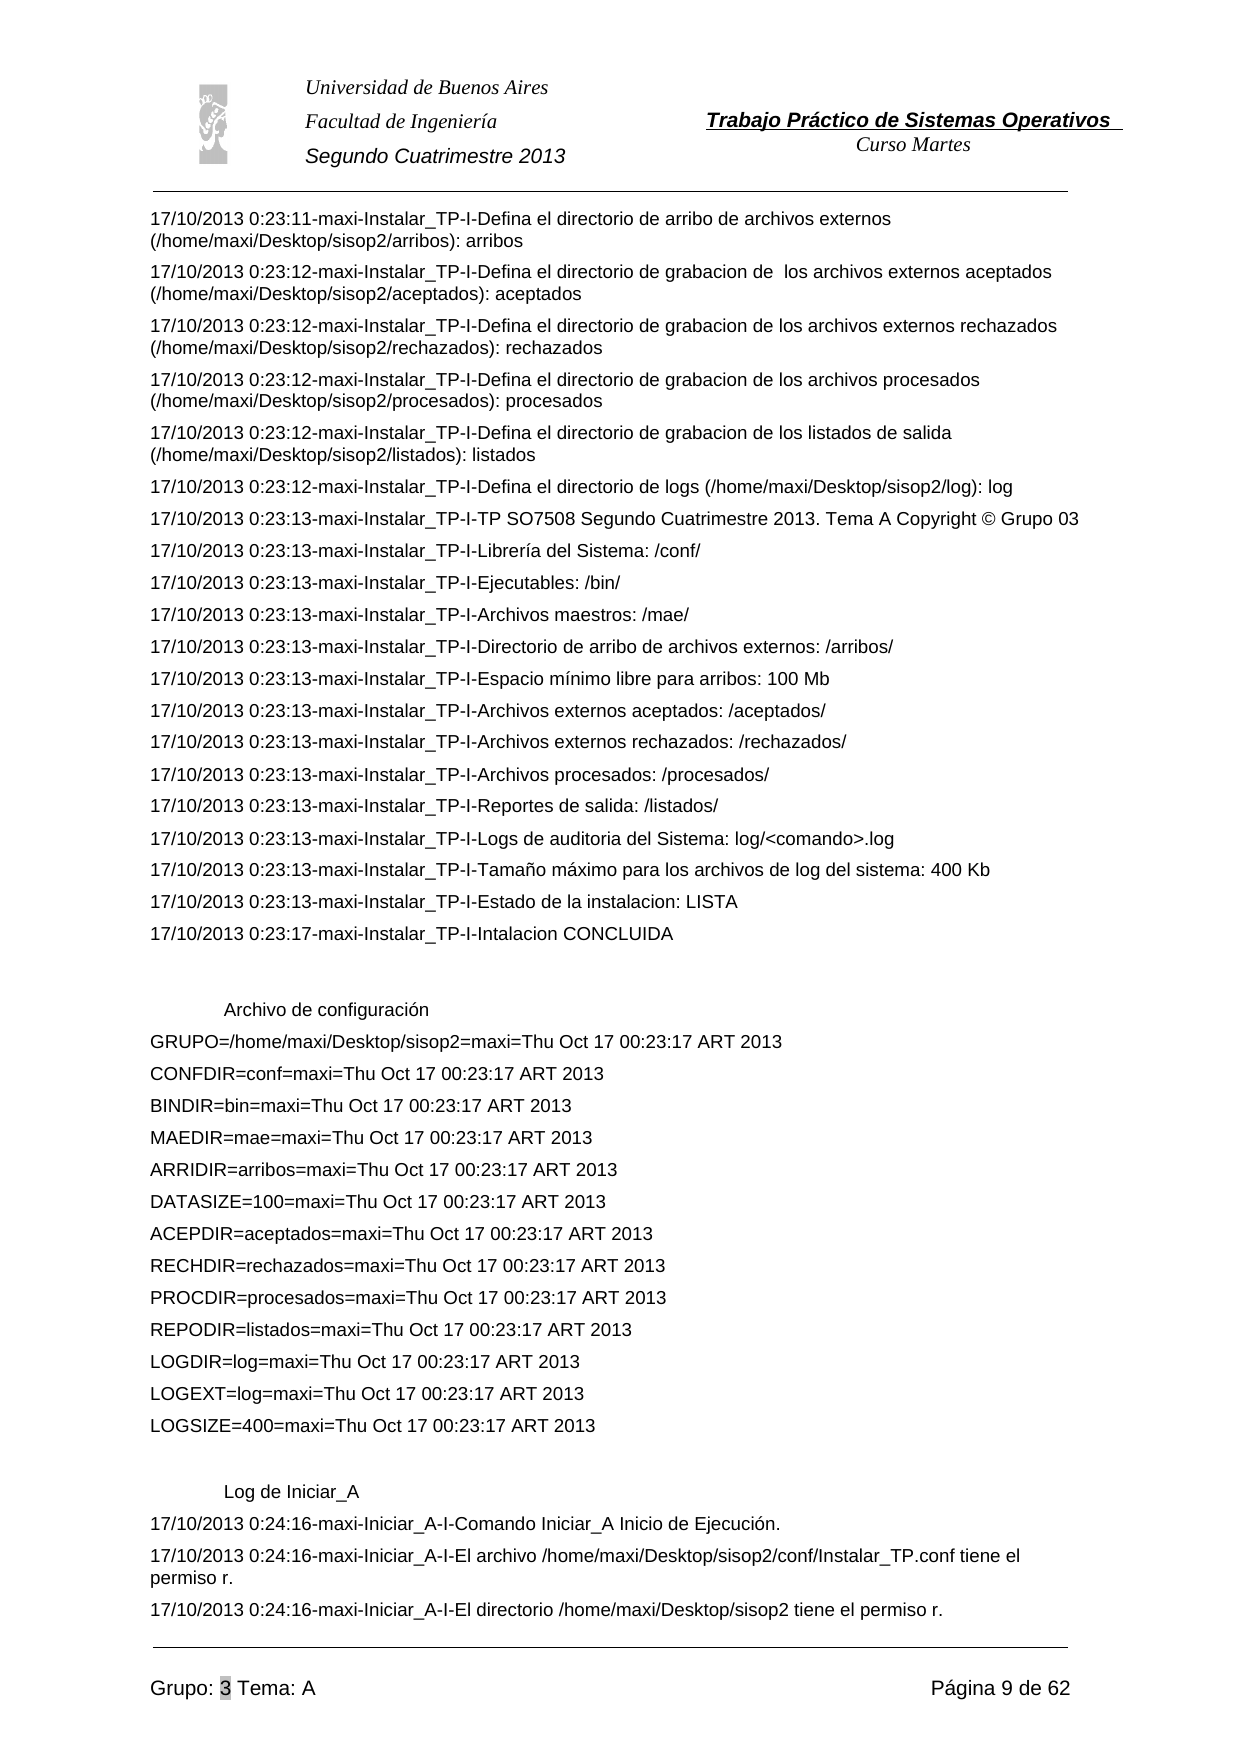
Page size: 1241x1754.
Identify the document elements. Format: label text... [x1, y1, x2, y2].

text 17/10/2013 0:23:12-maxi-Instalar_TP-I-Defina el directorio de grabacion de los listados de salida (/home/maxi/Desktop/sisop2/listados): listados [150, 422, 1090, 465]
text 17/10/2013 0:23:13-maxi-Instalar_TP-I-Reportes de salida: /listados/ [150, 795, 1090, 817]
text 17/10/2013 0:23:12-maxi-Instalar_TP-I-Defina el directorio de grabacion de los archivos externos aceptados (/home/maxi/Desktop/sisop2/aceptados): aceptados [150, 261, 1090, 304]
text DATASIZE=100=maxi=Thu Oct 17 00:23:17 ART 2013 [150, 1191, 1090, 1213]
text ARRIDIR=arribos=maxi=Thu Oct 17 00:23:17 ART 2013 [150, 1159, 1090, 1181]
text GRUPO=/home/maxi/Desktop/sisop2=maxi=Thu Oct 17 00:23:17 ART 2013 [150, 1031, 1090, 1053]
text 17/10/2013 0:23:12-maxi-Instalar_TP-I-Defina el directorio de logs (/home/maxi/Desktop/sisop2/log): log [150, 476, 1090, 497]
text LOGSIZE=400=maxi=Thu Oct 17 00:23:17 ART 2013 [150, 1415, 1090, 1436]
text RECHDIR=rechazados=maxi=Thu Oct 17 00:23:17 ART 2013 [150, 1255, 1090, 1277]
text 17/10/2013 0:23:13-maxi-Instalar_TP-I-Logs de auditoria del Sistema: log/<comando>.log [150, 827, 1090, 849]
text LOGEXT=log=maxi=Thu Oct 17 00:23:17 ART 2013 [150, 1383, 1090, 1404]
text PROCDIR=procesados=maxi=Thu Oct 17 00:23:17 ART 2013 [150, 1287, 1090, 1308]
text 17/10/2013 0:24:16-maxi-Iniciar_A-I-Comando Iniciar_A Inicio de Ejecución. [150, 1513, 1090, 1535]
text 17/10/2013 0:23:13-maxi-Instalar_TP-I-Archivos externos aceptados: /aceptados/ [150, 699, 1090, 721]
text 17/10/2013 0:23:12-maxi-Instalar_TP-I-Defina el directorio de grabacion de los archivos procesados (/home/maxi/Desktop/sisop2/procesados): procesados [150, 368, 1090, 412]
text MAEDIR=mae=maxi=Thu Oct 17 00:23:17 ART 2013 [150, 1127, 1090, 1149]
text 17/10/2013 0:23:13-maxi-Instalar_TP-I-Archivos procesados: /procesados/ [150, 763, 1090, 785]
text 17/10/2013 0:23:12-maxi-Instalar_TP-I-Defina el directorio de grabacion de los archivos externos rechazados (/home/maxi/Desktop/sisop2/rechazados): rechazados [150, 315, 1090, 358]
text 17/10/2013 0:23:13-maxi-Instalar_TP-I-TP SO7508 Segundo Cuatrimestre 2013. Tema A Copyright © Grupo 03 [150, 507, 1090, 529]
text 17/10/2013 0:23:13-maxi-Instalar_TP-I-Directorio de arribo de archivos externos: /arribos/ [150, 635, 1090, 657]
text REPODIR=listados=maxi=Thu Oct 17 00:23:17 ART 2013 [150, 1319, 1090, 1341]
text Archivo de configuración [150, 999, 1090, 1021]
text 17/10/2013 0:24:16-maxi-Iniciar_A-I-El archivo /home/maxi/Desktop/sisop2/conf/Instalar_TP.conf tiene el permiso r. [150, 1545, 1090, 1588]
text 17/10/2013 0:23:13-maxi-Instalar_TP-I-Espacio mínimo libre para arribos: 100 Mb [150, 667, 1090, 689]
text 17/10/2013 0:23:11-maxi-Instalar_TP-I-Defina el directorio de arribo de archivos externos (/home/maxi/Desktop/sisop2/arribos): arribos [150, 208, 1090, 251]
text 17/10/2013 0:23:13-maxi-Instalar_TP-I-Archivos maestros: /mae/ [150, 603, 1090, 625]
text 17/10/2013 0:23:13-maxi-Instalar_TP-I-Tamaño máximo para los archivos de log del sistema: 400 Kb [150, 859, 1090, 881]
text 17/10/2013 0:23:13-maxi-Instalar_TP-I-Archivos externos rechazados: /rechazados/ [150, 731, 1090, 753]
text 17/10/2013 0:23:17-maxi-Instalar_TP-I-Intalacion CONCLUIDA [150, 923, 1090, 945]
text BINDIR=bin=maxi=Thu Oct 17 00:23:17 ART 2013 [150, 1095, 1090, 1117]
text CONFDIR=conf=maxi=Thu Oct 17 00:23:17 ART 2013 [150, 1063, 1090, 1085]
text 17/10/2013 0:23:13-maxi-Instalar_TP-I-Estado de la instalacion: LISTA [150, 891, 1090, 913]
picture [198, 82, 231, 166]
text 17/10/2013 0:23:13-maxi-Instalar_TP-I-Ejecutables: /bin/ [150, 571, 1090, 593]
text Log de Iniciar_A [150, 1481, 1090, 1503]
text 17/10/2013 0:23:13-maxi-Instalar_TP-I-Librería del Sistema: /conf/ [150, 539, 1090, 561]
text ACEPDIR=aceptados=maxi=Thu Oct 17 00:23:17 ART 2013 [150, 1223, 1090, 1244]
text LOGDIR=log=maxi=Thu Oct 17 00:23:17 ART 2013 [150, 1351, 1090, 1372]
text 17/10/2013 0:24:16-maxi-Iniciar_A-I-El directorio /home/maxi/Desktop/sisop2 tiene el permiso r. [150, 1599, 1090, 1620]
